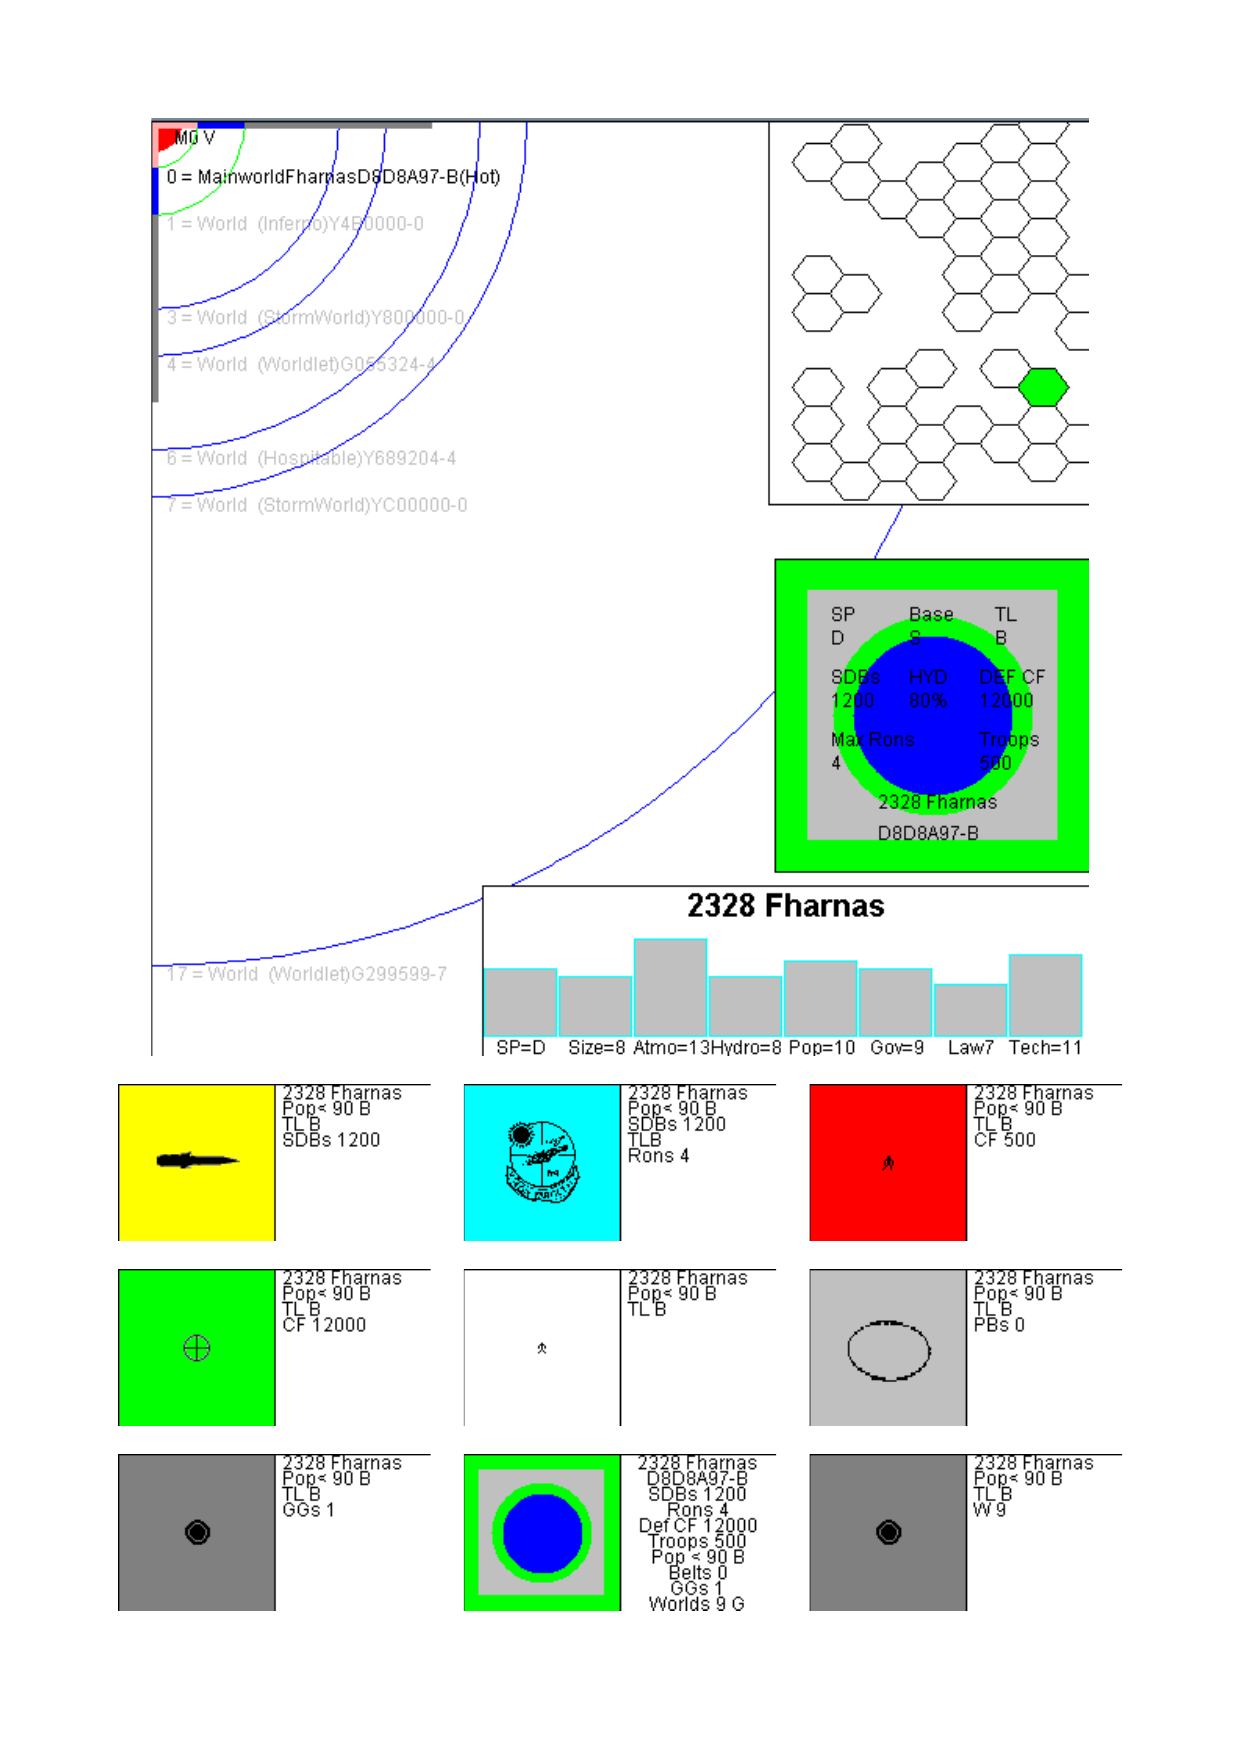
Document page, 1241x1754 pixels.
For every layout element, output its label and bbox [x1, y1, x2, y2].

picture [463, 1269, 777, 1426]
picture [463, 1454, 777, 1611]
picture [463, 1084, 777, 1241]
picture [118, 1454, 431, 1611]
picture [809, 1269, 1123, 1426]
picture [809, 1454, 1123, 1611]
picture [151, 118, 1089, 1056]
picture [809, 1084, 1123, 1241]
picture [118, 1269, 431, 1426]
picture [118, 1084, 431, 1241]
